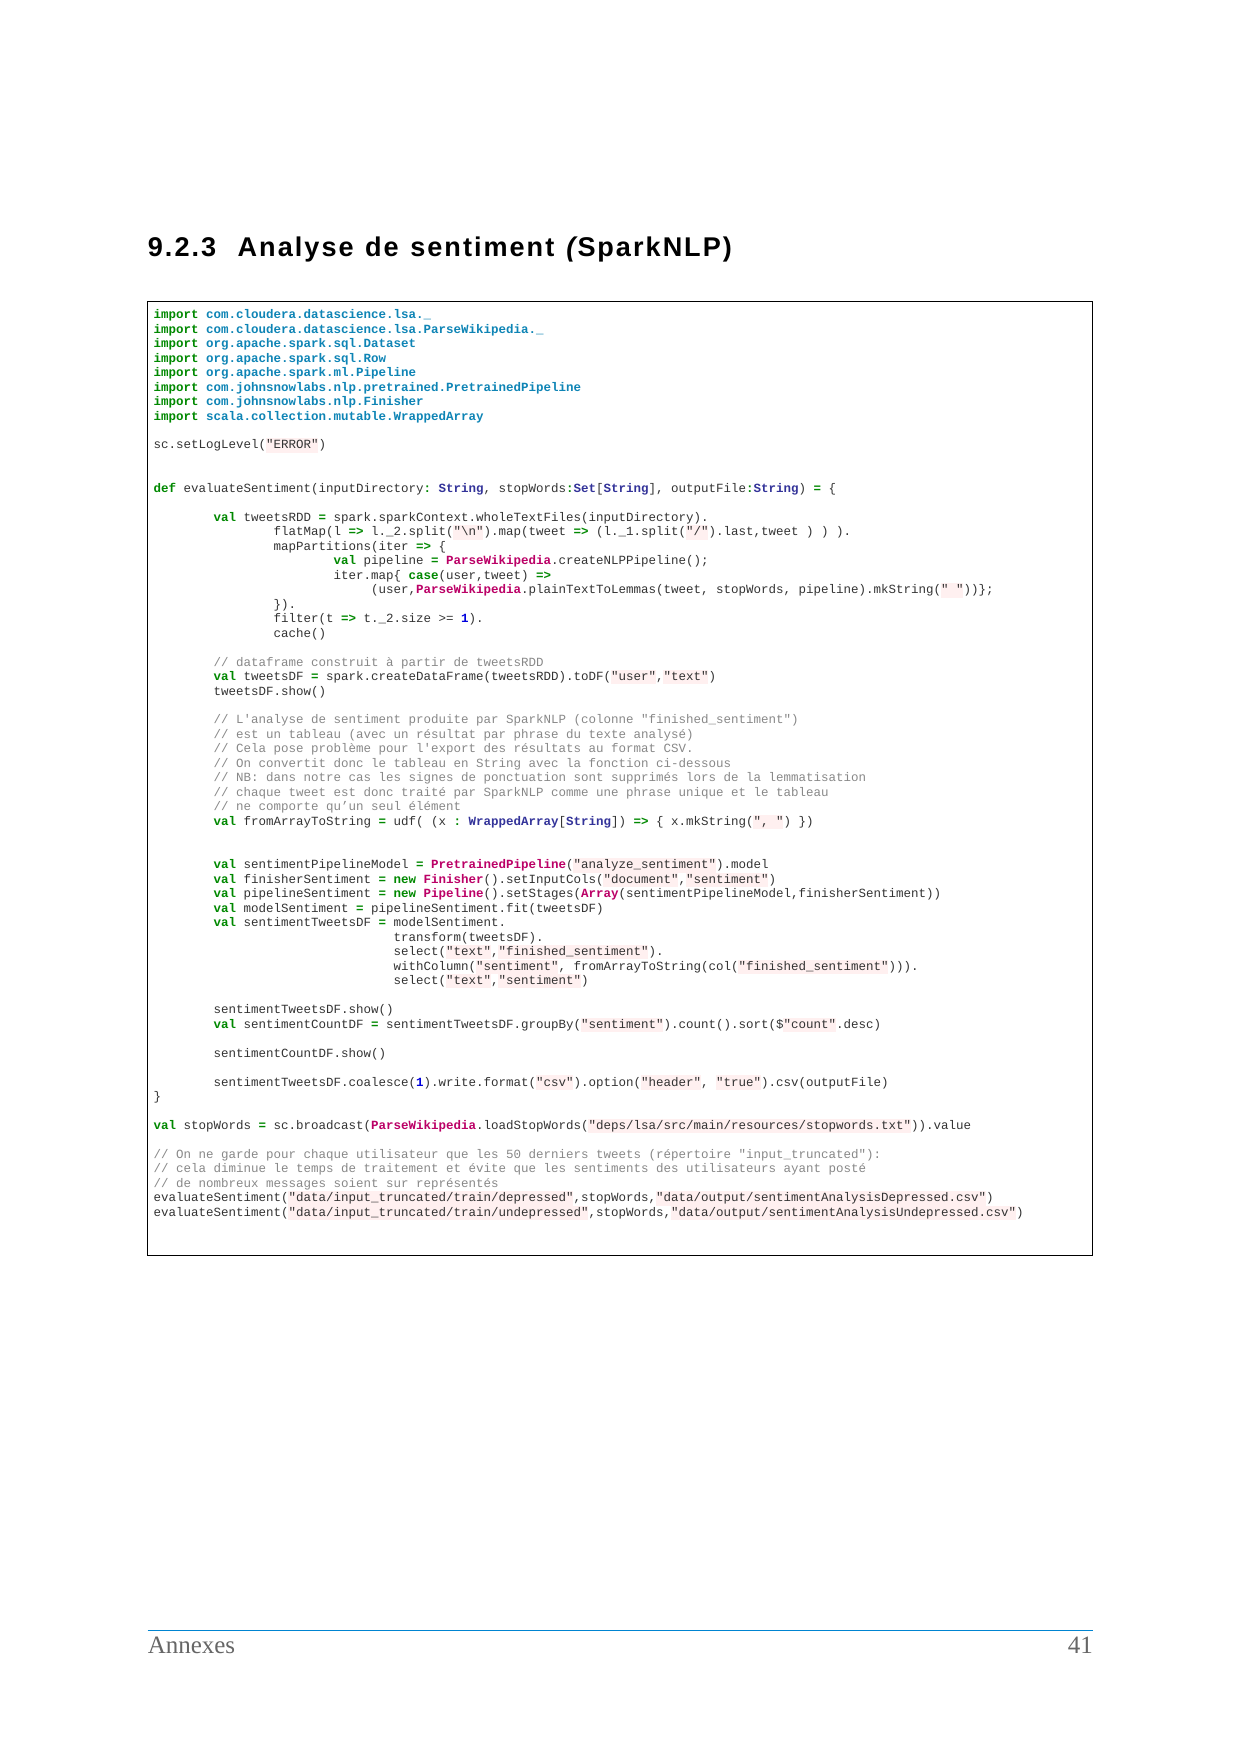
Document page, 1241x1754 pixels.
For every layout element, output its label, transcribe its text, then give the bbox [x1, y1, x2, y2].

subtitle Analyse de sentiment (SparkNLP) [148, 231, 1093, 262]
table_header import com.cloudera.datascience.lsa._ import com.cloudera.datascience.lsa.ParseWikipedia._ import org.apache.spark.sql.Dataset import org.apache.spark.sql.Row import org.apache.spark.ml.Pipeline import com.johnsnowlabs.nlp.pretrained.PretrainedPipeline import com.johnsnowlabs.nlp.Finisher import scala.collection.mutable.WrappedArray sc.setLogLevel("ERROR") def evaluateSentiment(inputDirectory: String, stopWords:Set[String], outputFile:String) = { val tweetsRDD = spark.sparkContext.wholeTextFiles(inputDirectory). flatMap(l => l._2.split("\n").map(tweet => (l._1.split("/").last,tweet ) ) ). mapPartitions(iter => { val pipeline = ParseWikipedia.createNLPPipeline(); iter.map{ case(user,tweet) => (user,ParseWikipedia.plainTextToLemmas(tweet, stopWords, pipeline).mkString(" "))}; }). filter(t => t._2.size >= 1). cache() // dataframe construit à partir de tweetsRDD val tweetsDF = spark.createDataFrame(tweetsRDD).toDF("user","text") tweetsDF.show() // L'analyse de sentiment produite par SparkNLP (colonne "finished_sentiment") // est un tableau (avec un résultat par phrase du texte analysé) // Cela pose problème pour l'export des résultats au format CSV. // On convertit donc le tableau en String avec la fonction ci-dessous // NB: dans notre cas les signes de ponctuation sont supprimés lors de la lemmatisation // chaque tweet est donc traité par SparkNLP comme une phrase unique et le tableau // ne comporte qu’un seul élément val fromArrayToString = udf( (x : WrappedArray[String]) => { x.mkString(", ") }) val sentimentPipelineModel = PretrainedPipeline("analyze_sentiment").model val finisherSentiment = new Finisher().setInputCols("document","sentiment") val pipelineSentiment = new Pipeline().setStages(Array(sentimentPipelineModel,finisherSentiment)) val modelSentiment = pipelineSentiment.fit(tweetsDF) val sentimentTweetsDF = modelSentiment. transform(tweetsDF). select("text","finished_sentiment"). withColumn("sentiment", fromArrayToString(col("finished_sentiment"))). select("text","sentiment") sentimentTweetsDF.show() val sentimentCountDF = sentimentTweetsDF.groupBy("sentiment").count().sort($"count".desc) sentimentCountDF.show() sentimentTweetsDF.coalesce(1).write.format("csv").option("header", "true").csv(outputFile) } val stopWords = sc.broadcast(ParseWikipedia.loadStopWords("deps/lsa/src/main/resources/stopwords.txt")).value // On ne garde pour chaque utilisateur que les 50 derniers tweets (répertoire "input_truncated"): // cela diminue le temps de traitement et évite que les sentiments des utilisateurs ayant posté // de nombreux messages soient sur représentés evaluateSentiment("data/input_truncated/train/depressed",stopWords,"data/output/sentimentAnalysisDepressed.csv") evaluateSentiment("data/input_truncated/train/undepressed",stopWords,"data/output/sentimentAnalysisUndepressed.csv") [148, 302, 1092, 1255]
